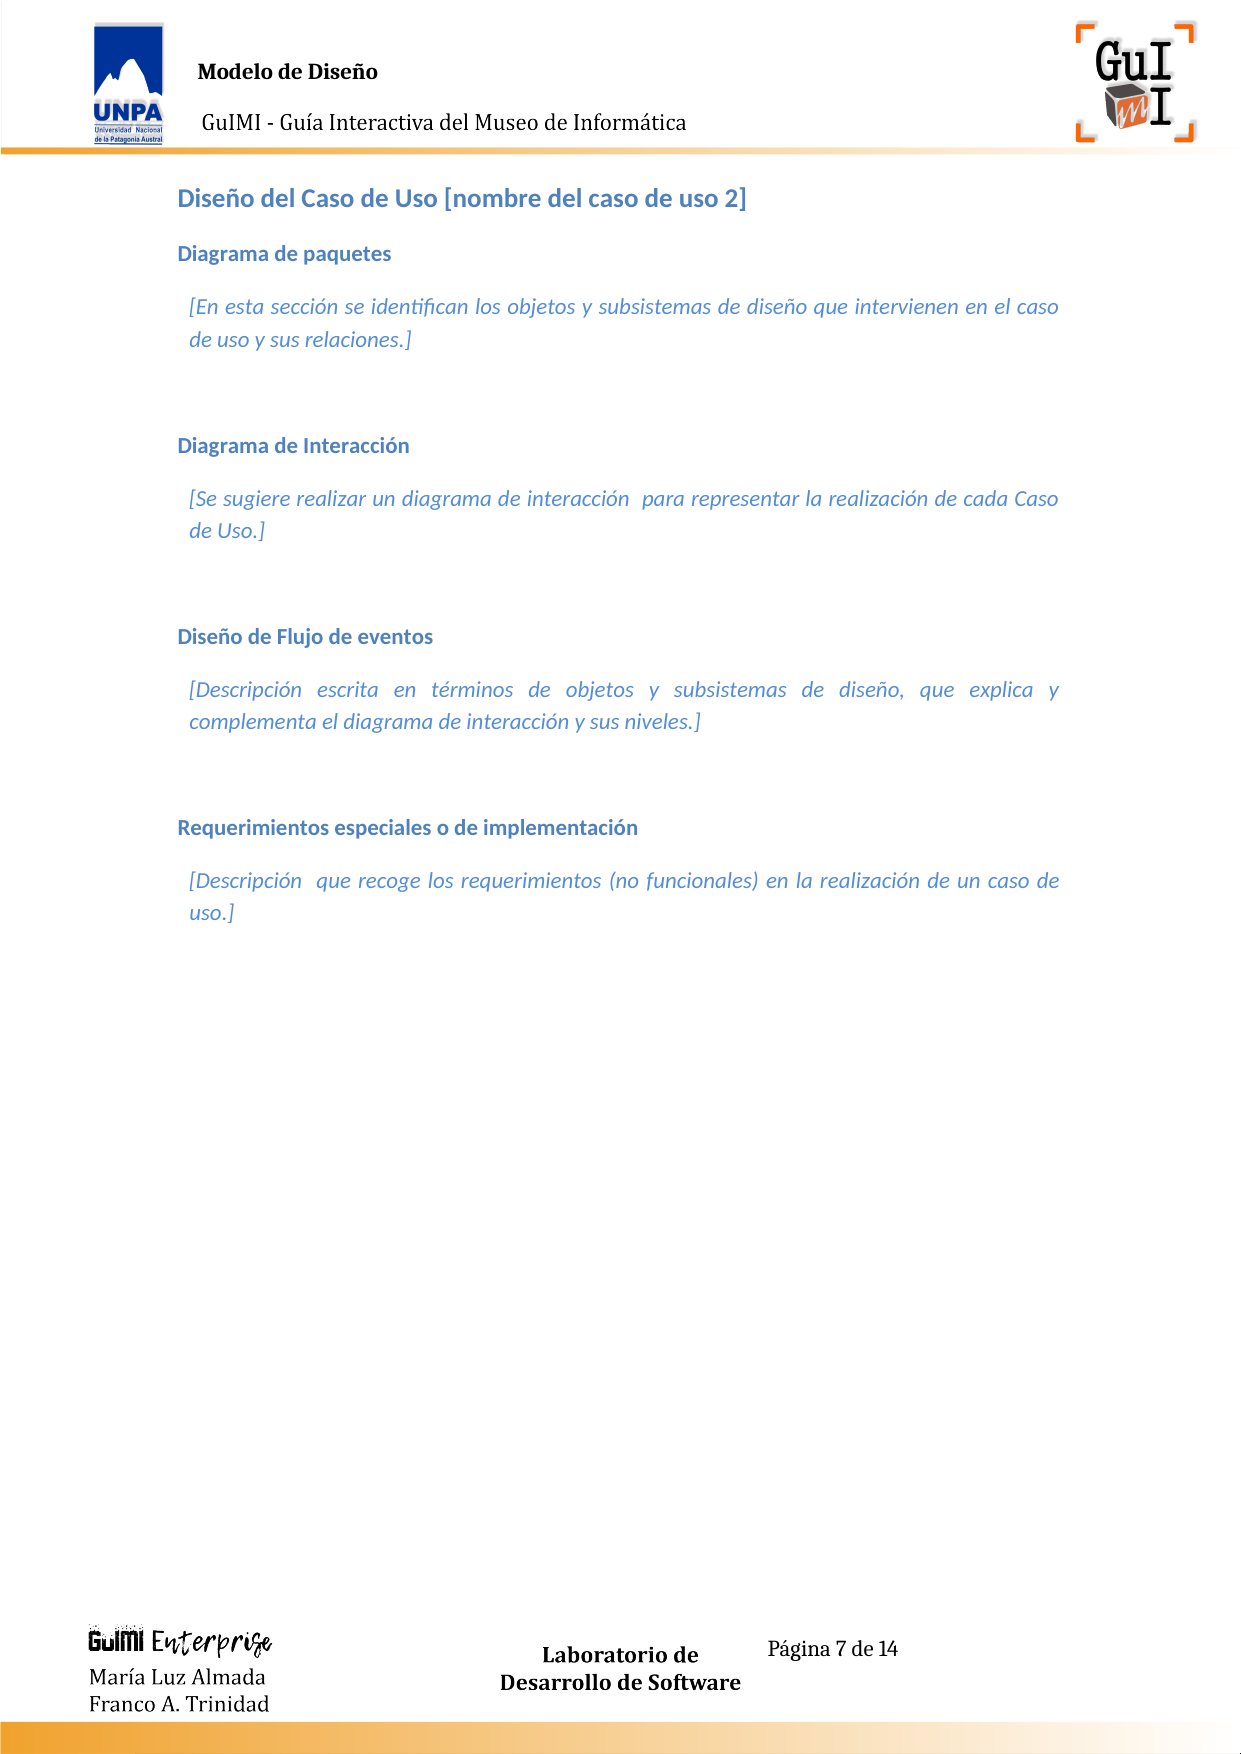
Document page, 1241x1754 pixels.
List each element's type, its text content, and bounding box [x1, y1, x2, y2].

picture [0, 1613, 1241, 1754]
text [Descripción escrita en términos de objetos y subsistemas de diseño, que explica y complementa el diagrama de interacción y sus niveles.] [188, 675, 1063, 735]
subtitle Diseño del Caso de Uso [nombre del caso de uso 2] [177, 181, 1063, 214]
text [Descripción que recoge los requerimientos (no funcionales) en la realización de un caso de uso.] [188, 866, 1063, 926]
subtitle Diseño de Flujo de eventos [177, 622, 1063, 650]
subtitle Diagrama de paquetes [177, 239, 1063, 267]
subtitle Diagrama de Interacción [177, 431, 1063, 459]
text [Se sugiere realizar un diagrama de interacción para representar la realización de cada Caso de Uso.] [188, 484, 1063, 544]
text [En esta sección se identifican los objetos y subsistemas de diseño que intervienen en el caso de uso y sus relaciones.] [188, 292, 1063, 353]
picture [0, 0, 1241, 155]
subtitle Requerimientos especiales o de implementación [177, 813, 1063, 841]
